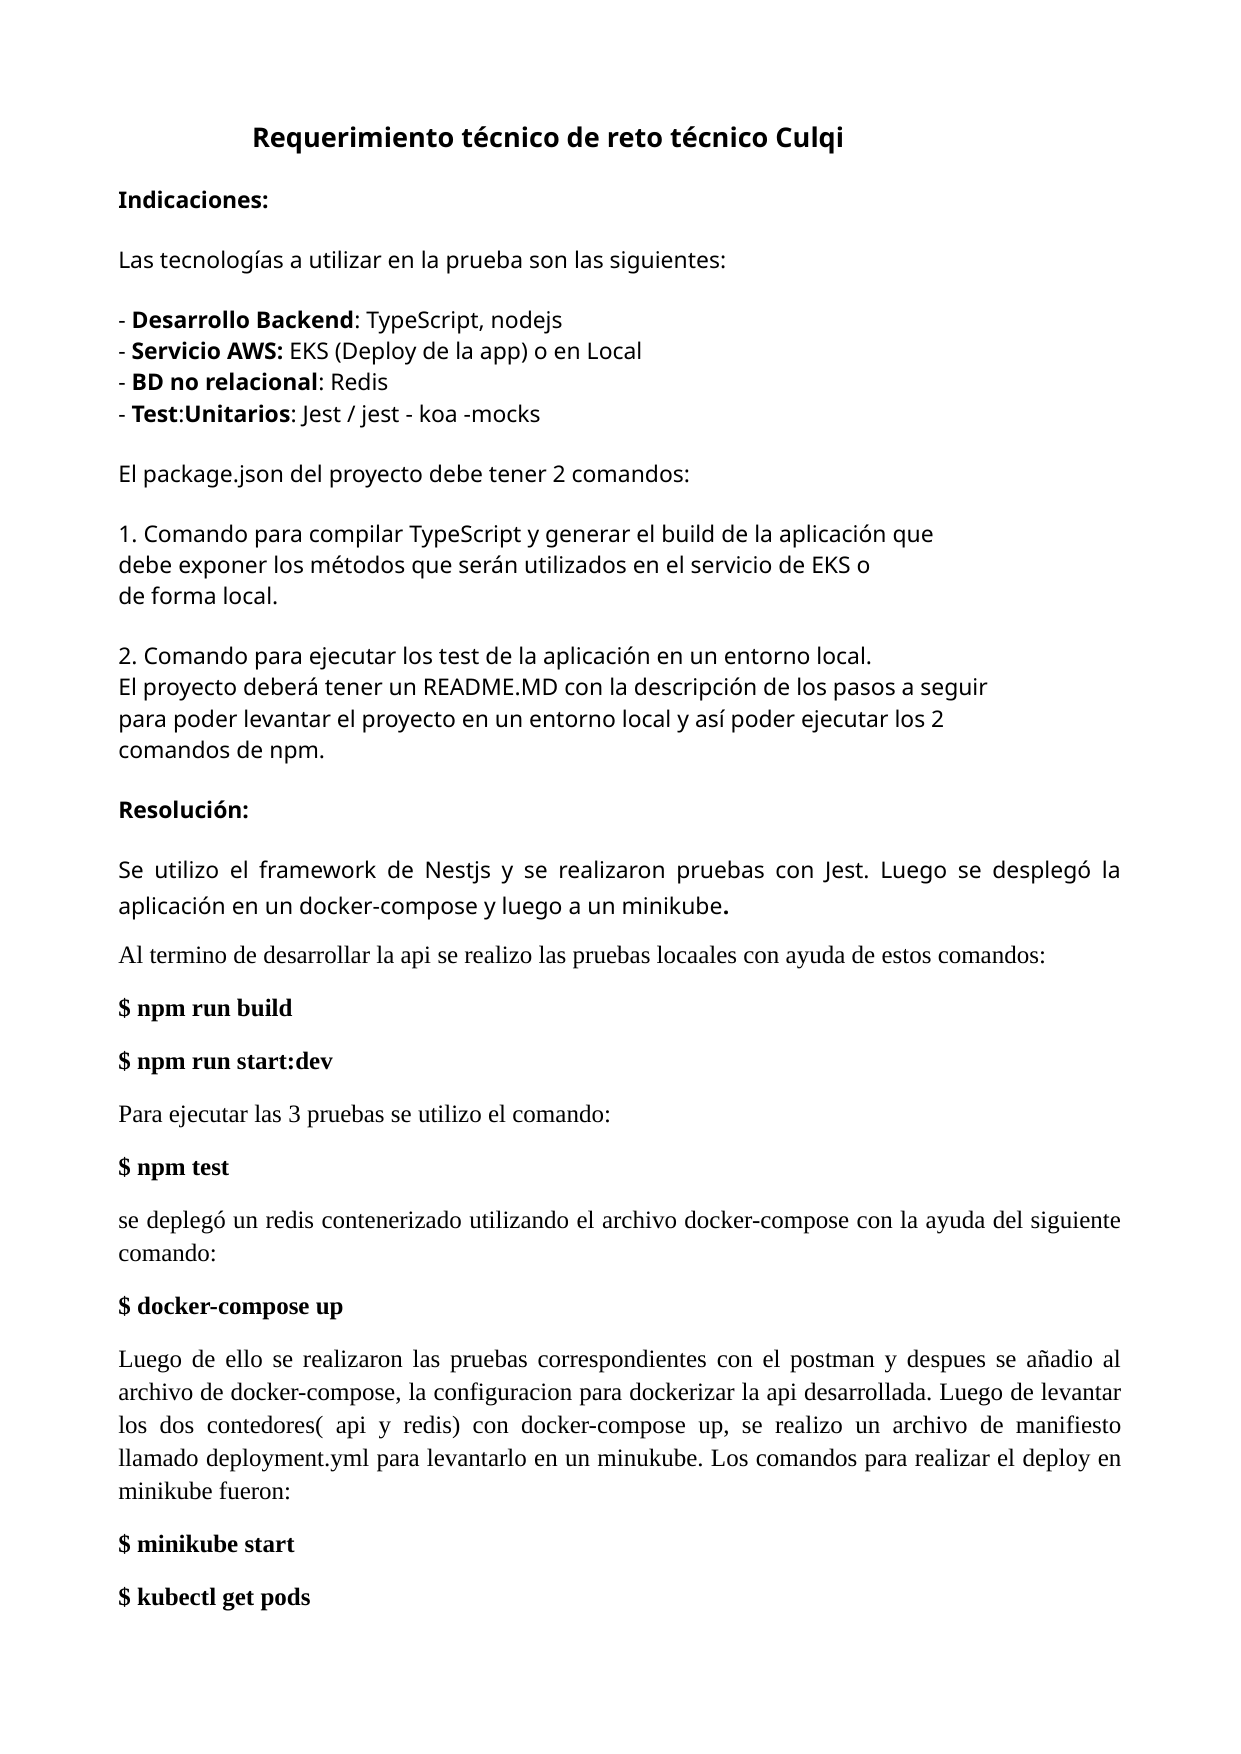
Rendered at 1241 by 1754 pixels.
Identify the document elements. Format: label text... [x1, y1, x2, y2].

text El proyecto deberá tener un README.MD con la descripción de los pasos a seguir [118, 671, 1122, 702]
text 1. Comando para compilar TypeScript y generar el build de la aplicación que [118, 517, 1122, 549]
text - Desarrollo Backend: TypeScript, nodejs [118, 304, 1122, 335]
text Las tecnologías a utilizar en la prueba son las siguientes: [118, 244, 1122, 275]
text Resolución: [118, 794, 1122, 825]
text $ kubectl get pods [118, 1582, 1122, 1611]
text debe exponer los métodos que serán utilizados en el servicio de EKS o [118, 549, 1122, 580]
text Indicaciones: [118, 184, 1122, 215]
text - Test:Unitarios: Jest / jest - koa -mocks [118, 397, 1122, 429]
text para poder levantar el proyecto en un entorno local y así poder ejecutar los 2 [118, 702, 1122, 734]
text Se utilizo el framework de Nestjs y se realizaron pruebas con Jest. Luego se desplegó la aplicación en un docker-compose y luego a un minikube. [118, 854, 1122, 921]
text Para ejecutar las 3 pruebas se utilizo el comando: [118, 1099, 1122, 1128]
text se deplegó un redis contenerizado utilizando el archivo docker-compose con la ayuda del siguiente comando: [118, 1205, 1122, 1267]
text $ npm test [118, 1152, 1122, 1181]
text $ npm run build [118, 993, 1122, 1022]
text $ docker-compose up [118, 1291, 1122, 1320]
text comandos de npm. [118, 734, 1122, 765]
text $ minikube start [118, 1529, 1122, 1558]
text Al termino de desarrollar la api se realizo las pruebas locaales con ayuda de estos comandos: [118, 940, 1122, 969]
text Luego de ello se realizaron las pruebas correspondientes con el postman y despues se añadio al archivo de docker-compose, la configuracion para dockerizar la api desarrollada. Luego de levantar los dos contedores( api y redis) con docker-compose up, se realizo un archivo de manifiesto llamado deployment.yml para levantarlo en un minukube. Los comandos para realizar el deploy en minikube fueron: [118, 1344, 1122, 1505]
text $ npm run start:dev [118, 1046, 1122, 1075]
text - BD no relacional: Redis [118, 366, 1122, 397]
text - Servicio AWS: EKS (Deploy de la app) o en Local [118, 335, 1122, 366]
text de forma local. [118, 580, 1122, 611]
text Requerimiento técnico de reto técnico Culqi [118, 118, 1122, 155]
text El package.json del proyecto debe tener 2 comandos: [118, 457, 1122, 489]
text 2. Comando para ejecutar los test de la aplicación en un entorno local. [118, 640, 1122, 671]
